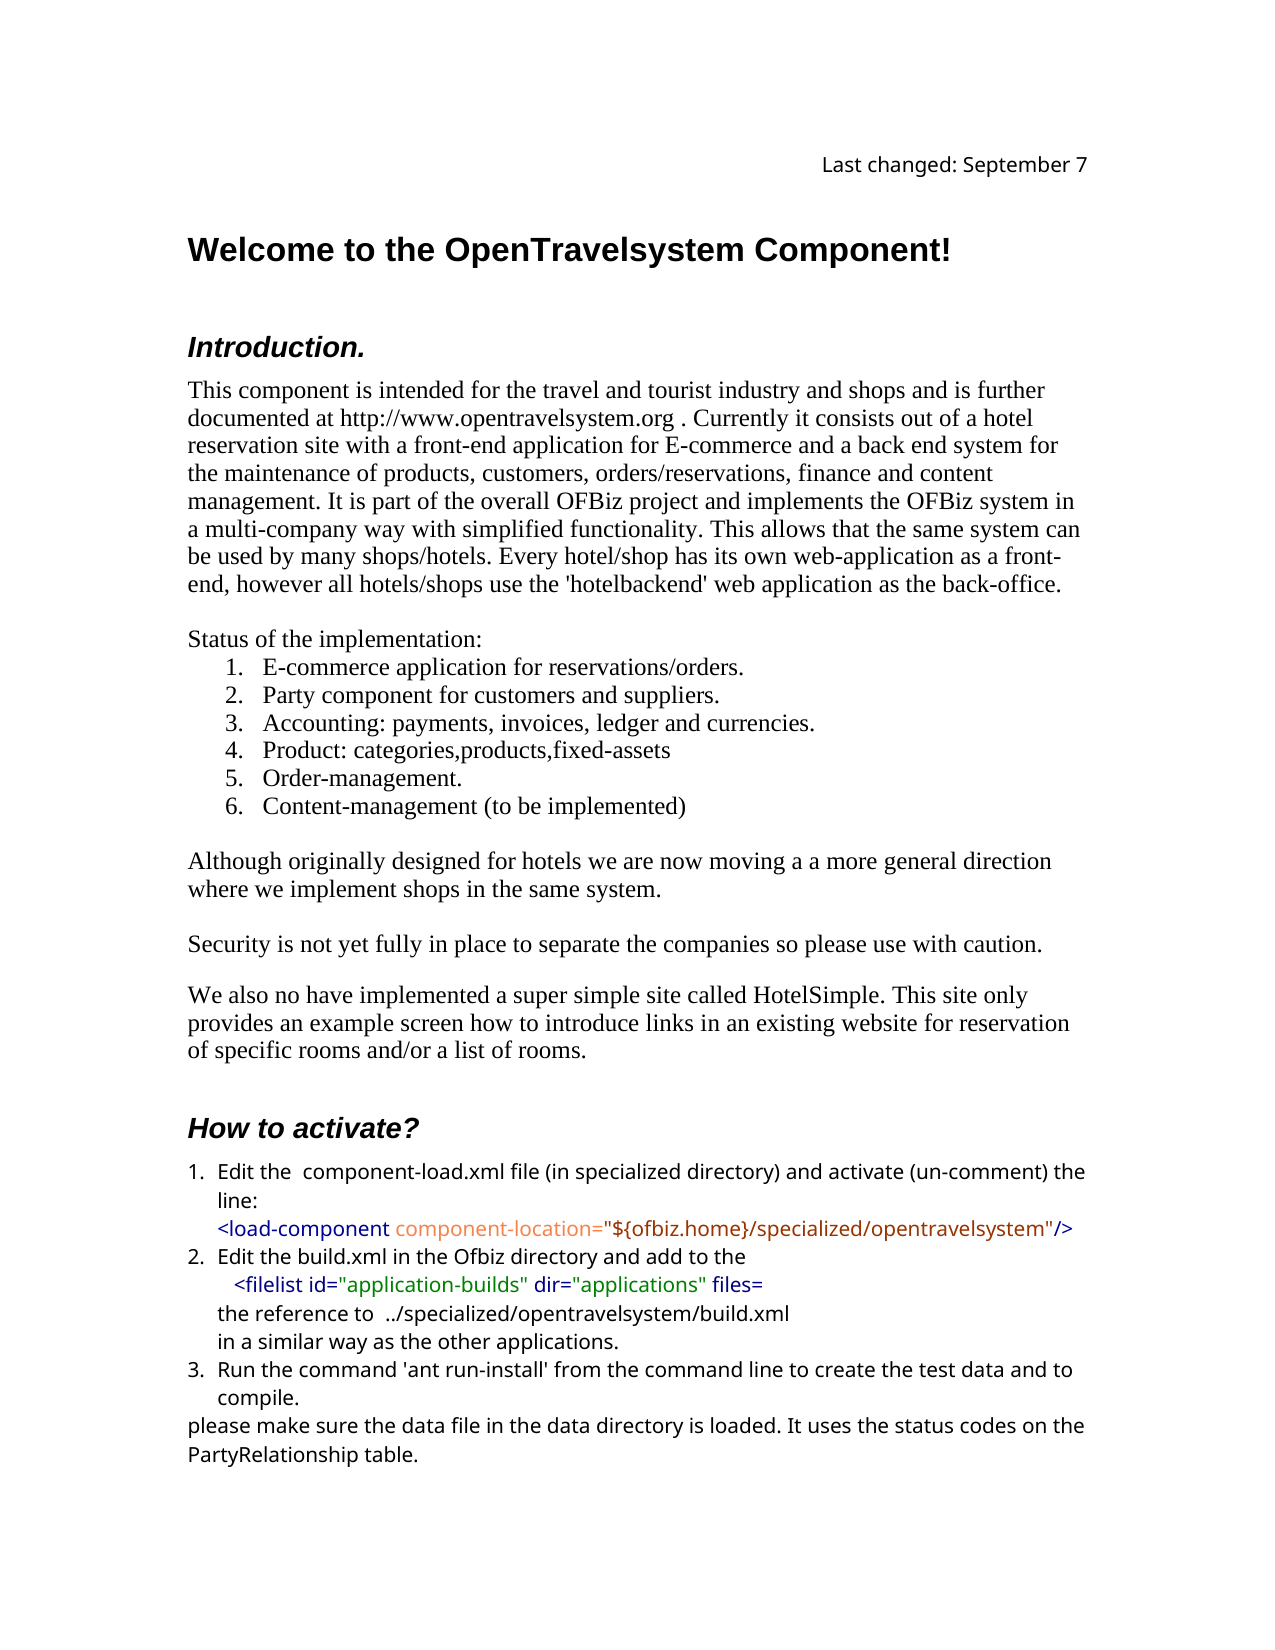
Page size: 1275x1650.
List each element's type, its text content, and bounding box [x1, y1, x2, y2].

list Product: categories,products,fixed-assets [225, 736, 1087, 764]
list Accounting: payments, invoices, ledger and currencies. [225, 709, 1087, 736]
subtitle Welcome to the OpenTravelsystem Component! [187, 231, 1087, 306]
text Although originally designed for hotels we are now moving a a more general direction where we implement shops in the same system. [187, 847, 1087, 903]
subtitle How to activate? [187, 1112, 1087, 1145]
list Party component for customers and suppliers. [225, 681, 1087, 709]
list E-commerce application for reservations/orders. [225, 653, 1087, 681]
list Order-management. [225, 764, 1087, 792]
text Security is not yet fully in place to separate the companies so please use with caution. [187, 930, 1087, 958]
text This component is intended for the travel and tourist industry and shops and is further documented at http://www.opentravelsystem.org . Currently it consists out of a hotel reservation site with a front-end application for E-commerce and a back end system for the maintenance of products, customers, orders/reservations, finance and content management. It is part of the overall OFBiz project and implements the OFBiz system in a multi-company way with simplified functionality. This allows that the same system can be used by many shops/hotels. Every hotel/shop has its own web-application as a front-end, however all hotels/shops use the 'hotelbackend' web application as the back-office. [187, 376, 1087, 598]
list Content-management (to be implemented) [225, 792, 1087, 819]
text We also no have implemented a super simple site called HotelSimple. This site only provides an example screen how to introduce links in an existing website for reservation of specific rooms and/or a list of rooms. [187, 981, 1087, 1064]
list Edit the build.xml in the Ofbiz directory and add to the <filelist id="application-builds" dir="applications" files= the reference to ../specialized/opentravelsystem/build.xml in a similar way as the other applications. [187, 1242, 1087, 1355]
text Status of the implementation: [187, 626, 1087, 653]
text please make sure the data file in the data directory is loaded. It uses the status codes on the PartyRelationship table. [187, 1412, 1087, 1468]
subtitle Introduction. [187, 331, 1087, 364]
list Edit the component-load.xml file (in specialized directory) and activate (un-comment) the line: <load-component component-location="${ofbiz.home}/specialized/opentravelsystem"/> [187, 1157, 1087, 1242]
text Last changed: September 7 [187, 150, 1087, 178]
list Run the command 'ant run-install' from the command line to create the test data and to compile. [187, 1355, 1087, 1412]
